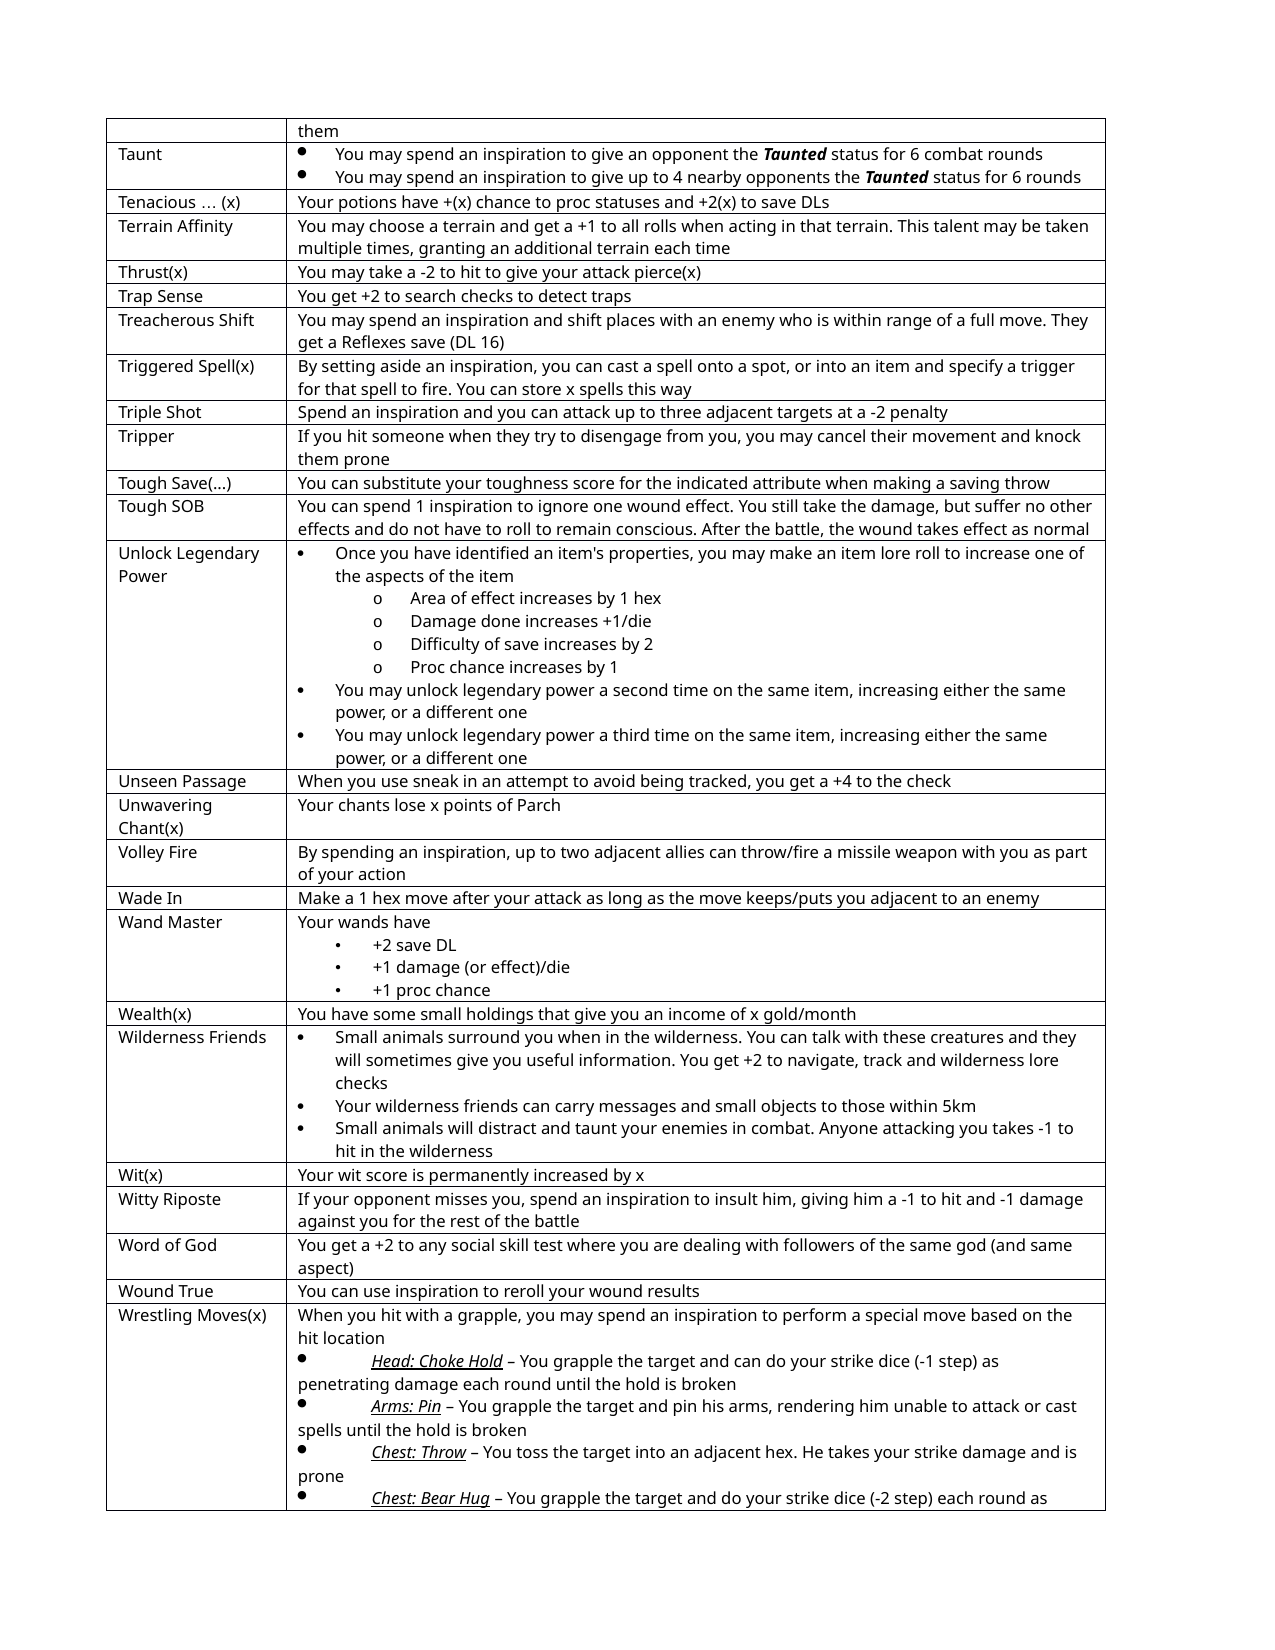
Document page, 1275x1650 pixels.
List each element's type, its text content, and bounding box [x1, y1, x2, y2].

table_cell Thrust(x) [107, 261, 286, 283]
table_cell You may spend an inspiration to give an opponent the Taunted status for 6 combat rounds You may spend an inspiration to give up to 4 nearby opponents the Taunted status for 6 rounds [287, 143, 1105, 189]
table_cell Unseen Passage [107, 770, 286, 793]
table_cell Wrestling Moves(x) [107, 1304, 286, 1510]
table_cell Wealth(x) [107, 1002, 286, 1025]
table_cell Trap Sense [107, 284, 286, 307]
table_cell Once you have identified an item's properties, you may make an item lore roll to increase one of the aspects of the item Area of effect increases by 1 hex Damage done increases +1/die Difficulty of save increases by 2 Proc chance increases by 1 You may unlock legendary power a second time on the same item, increasing either the same power, or a different one You may unlock legendary power a third time on the same item, increasing either the same power, or a different one [287, 541, 1105, 769]
table_cell Witty Riposte [107, 1187, 286, 1232]
table_cell Your potions have +(x) chance to proc statuses and +2(x) to save DLs [287, 190, 1105, 213]
table_cell By setting aside an inspiration, you can cast a spell onto a spot, or into an item and specify a trigger for that spell to fire. You can store x spells this way [287, 355, 1105, 400]
table_cell Wit(x) [107, 1163, 286, 1186]
table_cell When you use sneak in an attempt to avoid being tracked, you get a +4 to the check [287, 770, 1105, 793]
table_cell Tenacious … (x) [107, 190, 286, 213]
table_cell Taunt [107, 143, 286, 189]
table_cell Wade In [107, 887, 286, 909]
table_cell Tough Save(...) [107, 471, 286, 494]
table_cell You get a +2 to any social skill test where you are dealing with followers of the same god (and same aspect) [287, 1234, 1105, 1279]
table_cell Triple Shot [107, 401, 286, 424]
table_cell Your chants lose x points of Parch [287, 794, 1105, 839]
table_cell Terrain Affinity [107, 214, 286, 259]
table_cell You may choose a terrain and get a +1 to all rolls when acting in that terrain. This talent may be taken multiple times, granting an additional terrain each time [287, 214, 1105, 259]
table_cell Small animals surround you when in the wilderness. You can talk with these creatures and they will sometimes give you useful information. You get +2 to navigate, track and wilderness lore checks Your wilderness friends can carry messages and small objects to those within 5km Small animals will distract and taunt your enemies in combat. Anyone attacking you takes -1 to hit in the wilderness [287, 1026, 1105, 1162]
table_cell You have some small holdings that give you an income of x gold/month [287, 1002, 1105, 1025]
table_cell Your wit score is permanently increased by x [287, 1163, 1105, 1186]
table_cell Unwavering Chant(x) [107, 794, 286, 839]
table_cell Tough SOB [107, 495, 286, 540]
table_cell [107, 119, 286, 142]
table_cell If you hit someone when they try to disengage from you, you may cancel their movement and knock them prone [287, 425, 1105, 470]
table_cell You may spend an inspiration and shift places with an enemy who is within range of a full move. They get a Reflexes save (DL 16) [287, 308, 1105, 353]
table_cell Wand Master [107, 910, 286, 1001]
table_cell When you hit with a grapple, you may spend an inspiration to perform a special move based on the hit location Head: Choke Hold – You grapple the target and can do your strike dice (-1 step) as penetrating damage each round until the hold is broken Arms: Pin – You grapple the target and pin his arms, rendering him unable to attack or cast spells until the hold is broken Chest: Throw – You toss the target into an adjacent hex. He takes your strike damage and is prone Chest: Bear Hug – You grapple the target and do your strike dice (-2 step) each round as [287, 1304, 1105, 1510]
table_cell Spend an inspiration and you can attack up to three adjacent targets at a -2 penalty [287, 401, 1105, 424]
table_cell You can spend 1 inspiration to ignore one wound effect. You still take the damage, but suffer no other effects and do not have to roll to remain conscious. After the battle, the wound takes effect as normal [287, 495, 1105, 540]
table_cell Make a 1 hex move after your attack as long as the move keeps/puts you adjacent to an enemy [287, 887, 1105, 909]
table_cell Your wands have +2 save DL +1 damage (or effect)/die +1 proc chance [287, 910, 1105, 1001]
table_cell You can use inspiration to reroll your wound results [287, 1280, 1105, 1303]
table_cell You may take a -2 to hit to give your attack pierce(x) [287, 261, 1105, 283]
table_cell By spending an inspiration, up to two adjacent allies can throw/fire a missile weapon with you as part of your action [287, 840, 1105, 886]
table_cell Triggered Spell(x) [107, 355, 286, 400]
table_cell Wound True [107, 1280, 286, 1303]
table_cell Word of God [107, 1234, 286, 1279]
table_cell You can substitute your toughness score for the indicated attribute when making a saving throw [287, 471, 1105, 494]
table_cell Wilderness Friends [107, 1026, 286, 1162]
table_cell them [287, 119, 1105, 142]
table_cell Unlock Legendary Power [107, 541, 286, 769]
table_cell If your opponent misses you, spend an inspiration to insult him, giving him a -1 to hit and -1 damage against you for the rest of the battle [287, 1187, 1105, 1232]
table_cell Tripper [107, 425, 286, 470]
table_cell Volley Fire [107, 840, 286, 886]
table_cell You get +2 to search checks to detect traps [287, 284, 1105, 307]
table_cell Treacherous Shift [107, 308, 286, 353]
